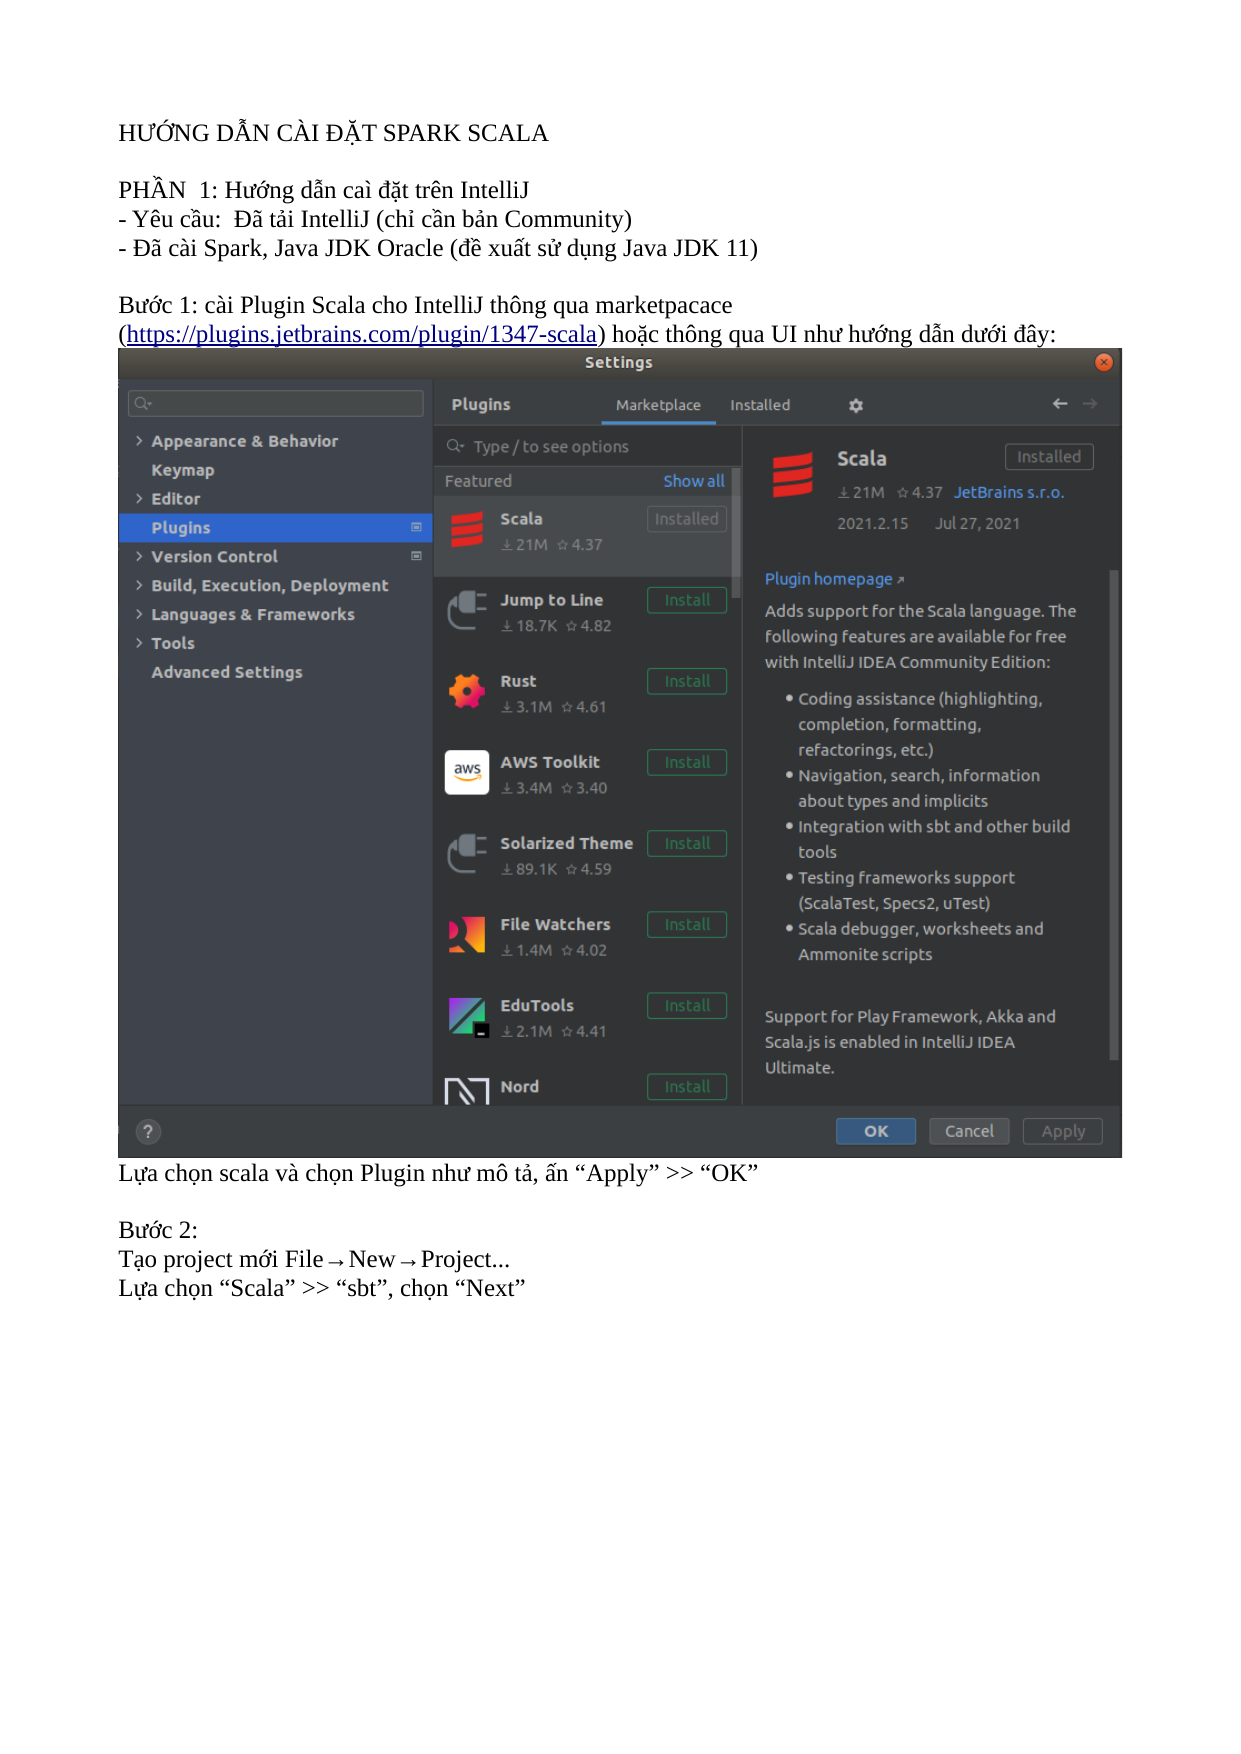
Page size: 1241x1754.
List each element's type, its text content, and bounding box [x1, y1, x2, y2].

text Bước 2: [118, 1215, 1122, 1244]
text Tạo project mới File→New→Project... [118, 1244, 1122, 1273]
text - Yêu cầu: Đã tải IntelliJ (chỉ cần bản Community) [118, 204, 1122, 233]
text PHẦN 1: Hướng dẫn caì đặt trên IntelliJ [118, 176, 1122, 204]
text Lựa chọn “Scala” >> “sbt”, chọn “Next” [118, 1273, 1122, 1301]
text Bước 1: cài Plugin Scala cho IntelliJ thông qua marketpacace (https://plugins.jetbrains.com/plugin/1347-scala) hoặc thông qua UI như hướng dẫn dưới đây: [118, 291, 1122, 348]
picture [118, 348, 1123, 1158]
text HƯỚNG DẪN CÀI ĐẶT SPARK SCALA [118, 118, 1122, 147]
text - Đã cài Spark, Java JDK Oracle (đề xuất sử dụng Java JDK 11) [118, 233, 1122, 262]
text Lựa chọn scala và chọn Plugin như mô tả, ấn “Apply” >> “OK” [118, 1158, 1122, 1186]
